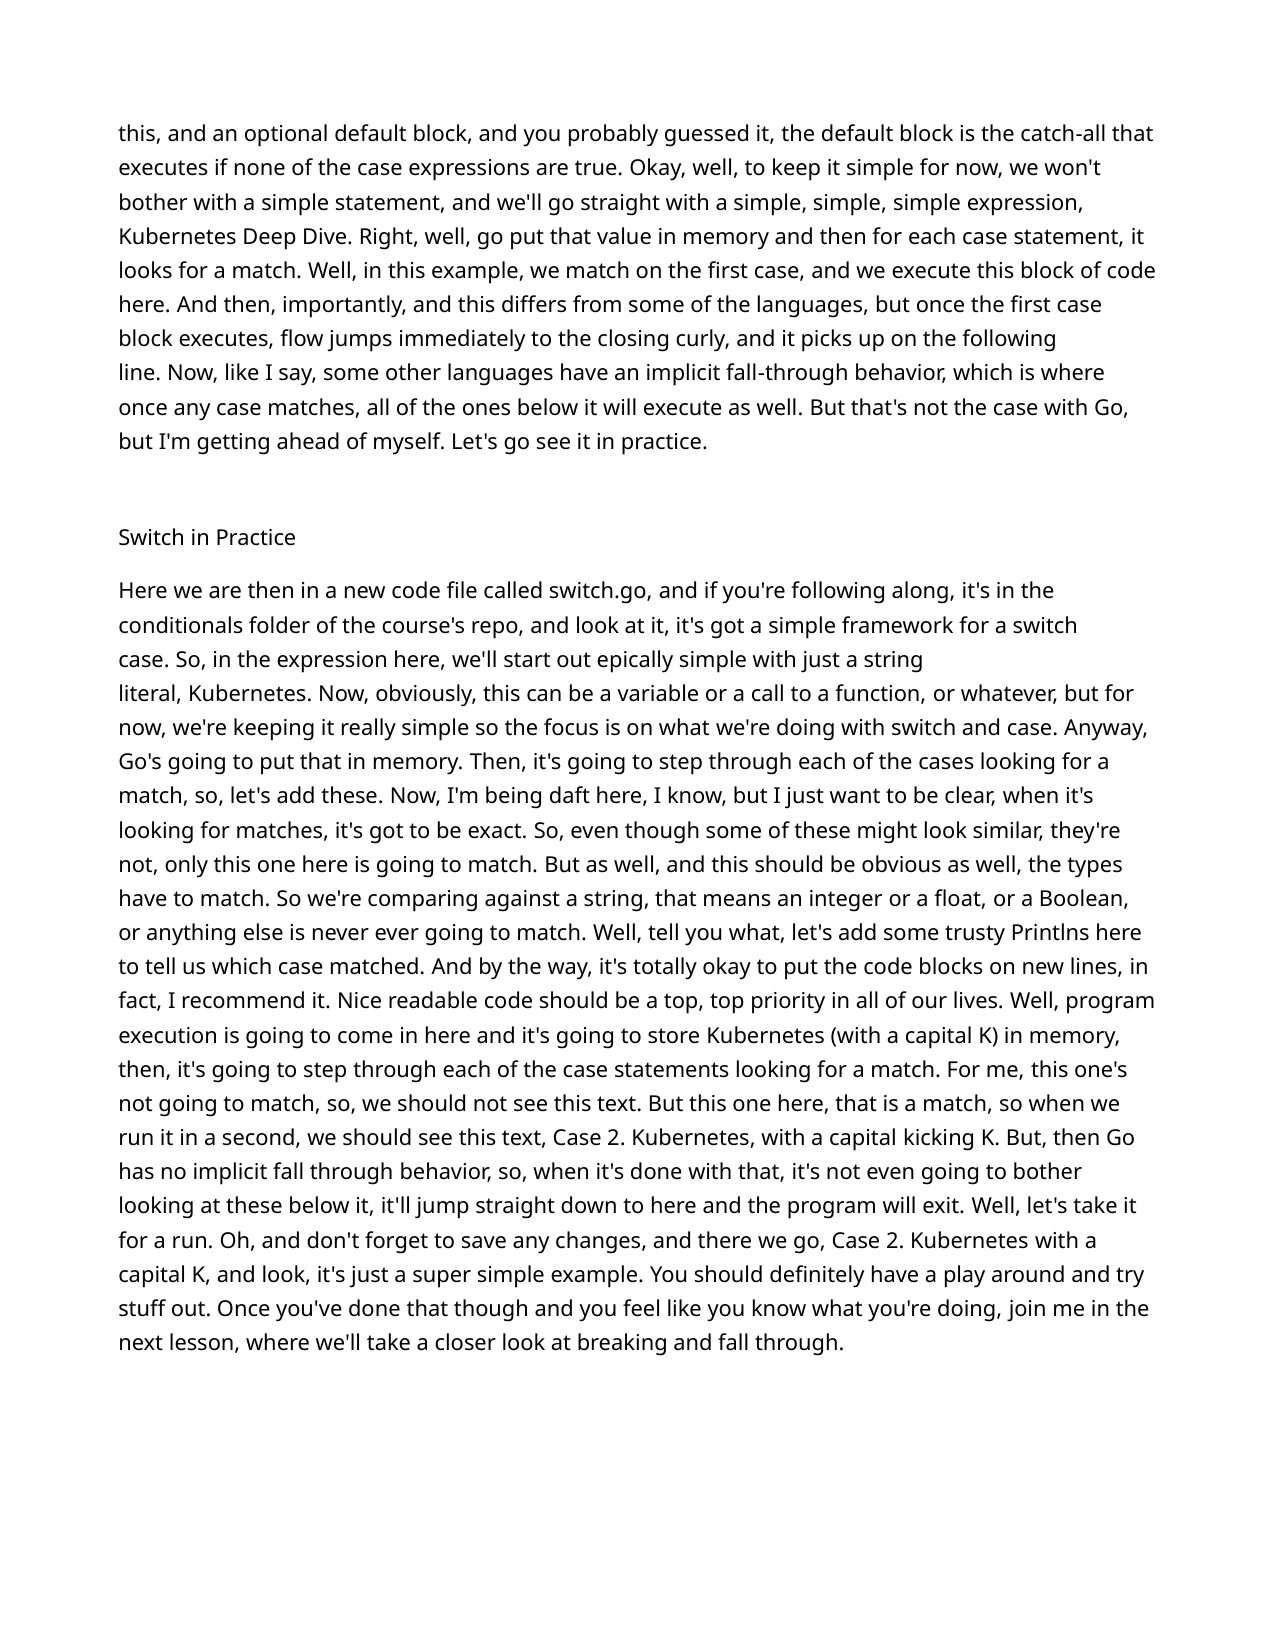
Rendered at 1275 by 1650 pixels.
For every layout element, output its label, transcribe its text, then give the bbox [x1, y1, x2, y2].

text Here we are then in a new code file called switch.go, and if you're following along, it's in the conditionals folder of the course's repo, and look at it, it's got a simple framework for a switch case. So, in the expression here, we'll start out epically simple with just a string literal, Kubernetes. Now, obviously, this can be a variable or a call to a function, or whatever, but for now, we're keeping it really simple so the focus is on what we're doing with switch and case. Anyway, Go's going to put that in memory. Then, it's going to step through each of the cases looking for a match, so, let's add these. Now, I'm being daft here, I know, but I just want to be clear, when it's looking for matches, it's got to be exact. So, even though some of these might look similar, they're not, only this one here is going to match. But as well, and this should be obvious as well, the types have to match. So we're comparing against a string, that means an integer or a float, or a Boolean, or anything else is never ever going to match. Well, tell you what, let's add some trusty Printlns here to tell us which case matched. And by the way, it's totally okay to put the code blocks on new lines, in fact, I recommend it. Nice readable code should be a top, top priority in all of our lives. Well, program execution is going to come in here and it's going to store Kubernetes (with a capital K) in memory, then, it's going to step through each of the case statements looking for a match. For me, this one's not going to match, so, we should not see this text. But this one here, that is a match, so when we run it in a second, we should see this text, Case 2. Kubernetes, with a capital kicking K. But, then Go has no implicit fall through behavior, so, when it's done with that, it's not even going to bother looking at these below it, it'll jump straight down to here and the program will exit. Well, let's take it for a run. Oh, and don't forget to save any changes, and there we go, Case 2. Kubernetes with a capital K, and look, it's just a super simple example. You should definitely have a play around and try stuff out. Once you've done that though and you feel like you know what you're doing, join me in the next lesson, where we'll take a closer look at breaking and fall through. [118, 576, 1157, 1357]
subtitle Switch in Practice [118, 522, 1157, 552]
text this, and an optional default block, and you probably guessed it, the default block is the catch‑all that executes if none of the case expressions are true. Okay, well, to keep it simple for now, we won't bother with a simple statement, and we'll go straight with a simple, simple, simple expression, Kubernetes Deep Dive. Right, well, go put that value in memory and then for each case statement, it looks for a match. Well, in this example, we match on the first case, and we execute this block of code here. And then, importantly, and this differs from some of the languages, but once the first case block executes, flow jumps immediately to the closing curly, and it picks up on the following line. Now, like I say, some other languages have an implicit fall‑through behavior, which is where once any case matches, all of the ones below it will execute as well. But that's not the case with Go, but I'm getting ahead of myself. Let's go see it in practice. [118, 118, 1157, 455]
